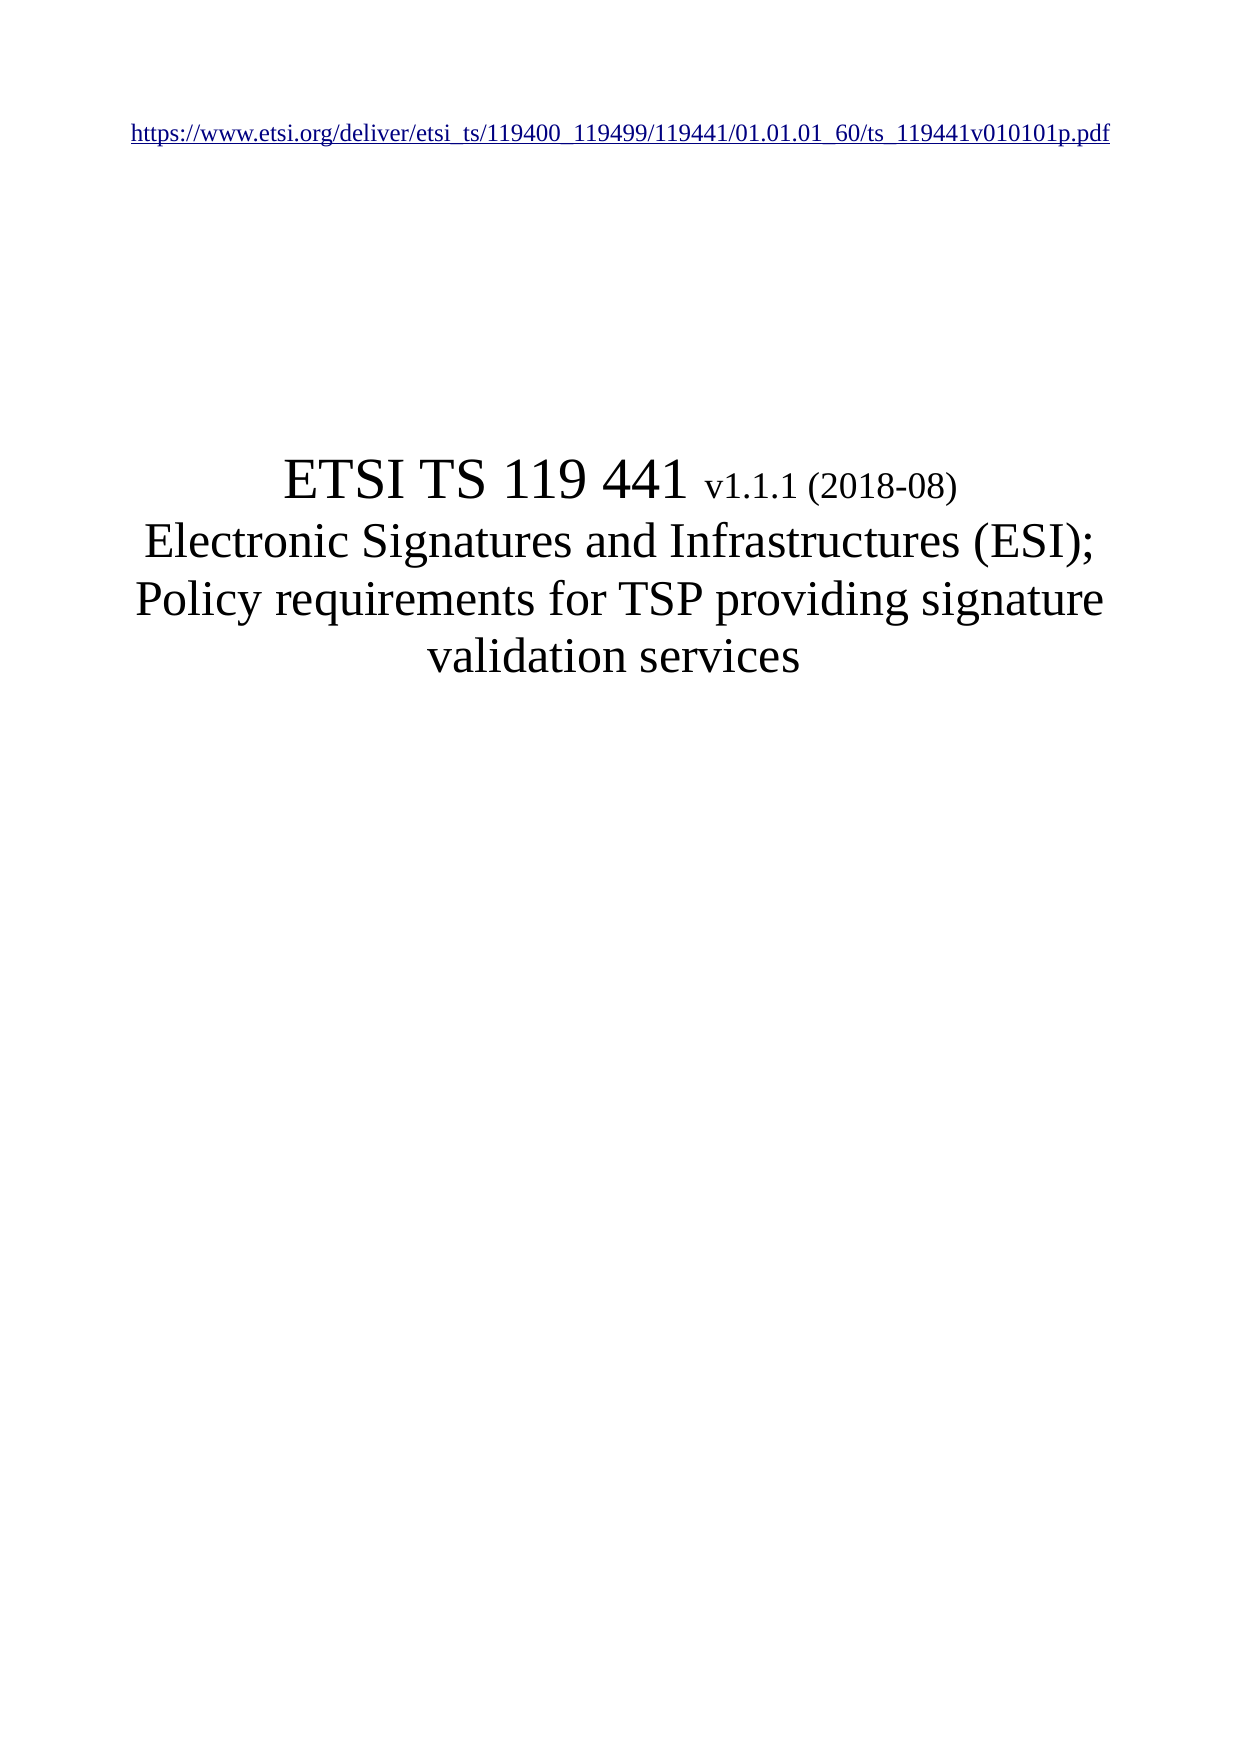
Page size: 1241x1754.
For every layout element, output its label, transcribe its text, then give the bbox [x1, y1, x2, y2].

text Electronic Signatures and Infrastructures (ESI); Policy requirements for TSP providing signature validation services [118, 511, 1122, 683]
text ETSI TS 119 441 v1.1.1 (2018-08) [118, 444, 1122, 511]
text https://www.etsi.org/deliver/etsi_ts/119400_119499/119441/01.01.01_60/ts_119441v010101p.pdf [118, 118, 1122, 147]
